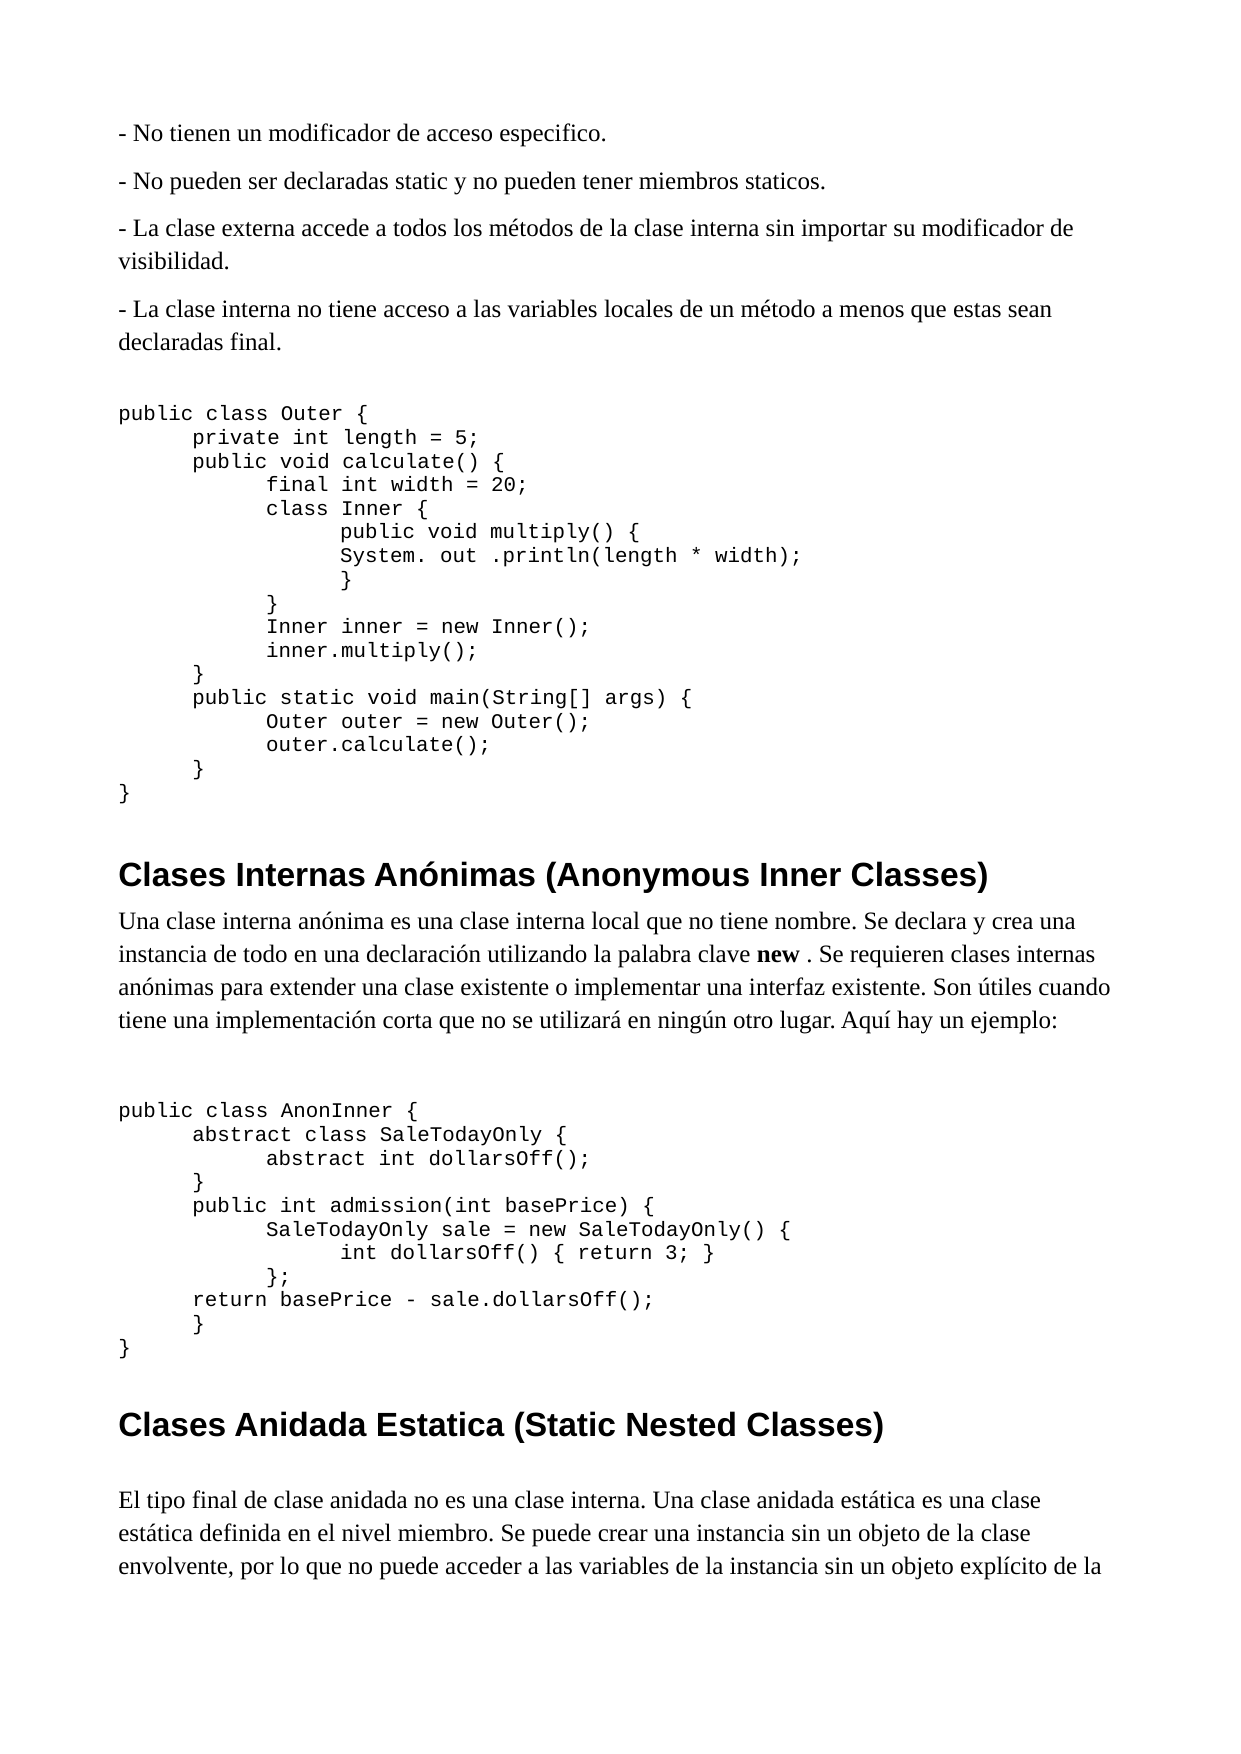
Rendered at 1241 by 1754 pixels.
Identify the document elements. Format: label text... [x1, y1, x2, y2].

text } [118, 1337, 1122, 1360]
text System. out .println(length * width); [118, 545, 1122, 569]
text } [118, 782, 1122, 805]
text outer.calculate(); [118, 734, 1122, 758]
text - La clase interna no tiene acceso a las variables locales de un método a menos que estas sean declaradas final. [118, 294, 1122, 356]
text - No pueden ser declaradas static y no pueden tener miembros staticos. [118, 166, 1122, 194]
subtitle Clases Anidada Estatica (Static Nested Classes) [118, 1405, 1122, 1443]
text } [118, 758, 1122, 782]
text inner.multiply(); [118, 640, 1122, 663]
text abstract int dollarsOff(); [118, 1148, 1122, 1171]
text SaleTodayOnly sale = new SaleTodayOnly() { [118, 1218, 1122, 1242]
text - La clase externa accede a todos los métodos de la clase interna sin importar su modificador de visibilidad. [118, 213, 1122, 275]
text return basePrice - sale.dollarsOff(); [118, 1289, 1122, 1313]
text public int admission(int basePrice) { [118, 1195, 1122, 1218]
text - No tienen un modificador de acceso especifico. [118, 118, 1122, 147]
text public class Outer { [118, 403, 1122, 427]
text } [118, 569, 1122, 592]
text public void calculate() { [118, 451, 1122, 474]
text class Inner { [118, 498, 1122, 522]
text El tipo final de clase anidada no es una clase interna. Una clase anidada estática es una clase estática definida en el nivel miembro. Se puede crear una instancia sin un objeto de la clase envolvente, por lo que no puede acceder a las variables de la instancia sin un objeto explícito de la [118, 1485, 1122, 1579]
text public void multiply() { [118, 522, 1122, 545]
text public static void main(String[] args) { [118, 687, 1122, 711]
text Inner inner = new Inner(); [118, 616, 1122, 640]
text } [118, 592, 1122, 616]
text int dollarsOff() { return 3; } [118, 1242, 1122, 1266]
text Una clase interna anónima es una clase interna local que no tiene nombre. Se declara y crea una instancia de todo en una declaración utilizando la palabra clave new . Se requieren clases internas anónimas para extender una clase existente o implementar una interfaz existente. Son útiles cuando tiene una implementación corta que no se utilizará en ningún otro lugar. Aquí hay un ejemplo: [118, 906, 1122, 1034]
text public class AnonInner { [118, 1100, 1122, 1124]
text }; [118, 1266, 1122, 1289]
subtitle Clases Internas Anónimas (Anonymous Inner Classes) [118, 855, 1122, 893]
text } [118, 1313, 1122, 1337]
text } [118, 1171, 1122, 1195]
text final int width = 20; [118, 474, 1122, 498]
text Outer outer = new Outer(); [118, 711, 1122, 734]
text private int length = 5; [118, 427, 1122, 451]
text abstract class SaleTodayOnly { [118, 1124, 1122, 1148]
text } [118, 663, 1122, 687]
